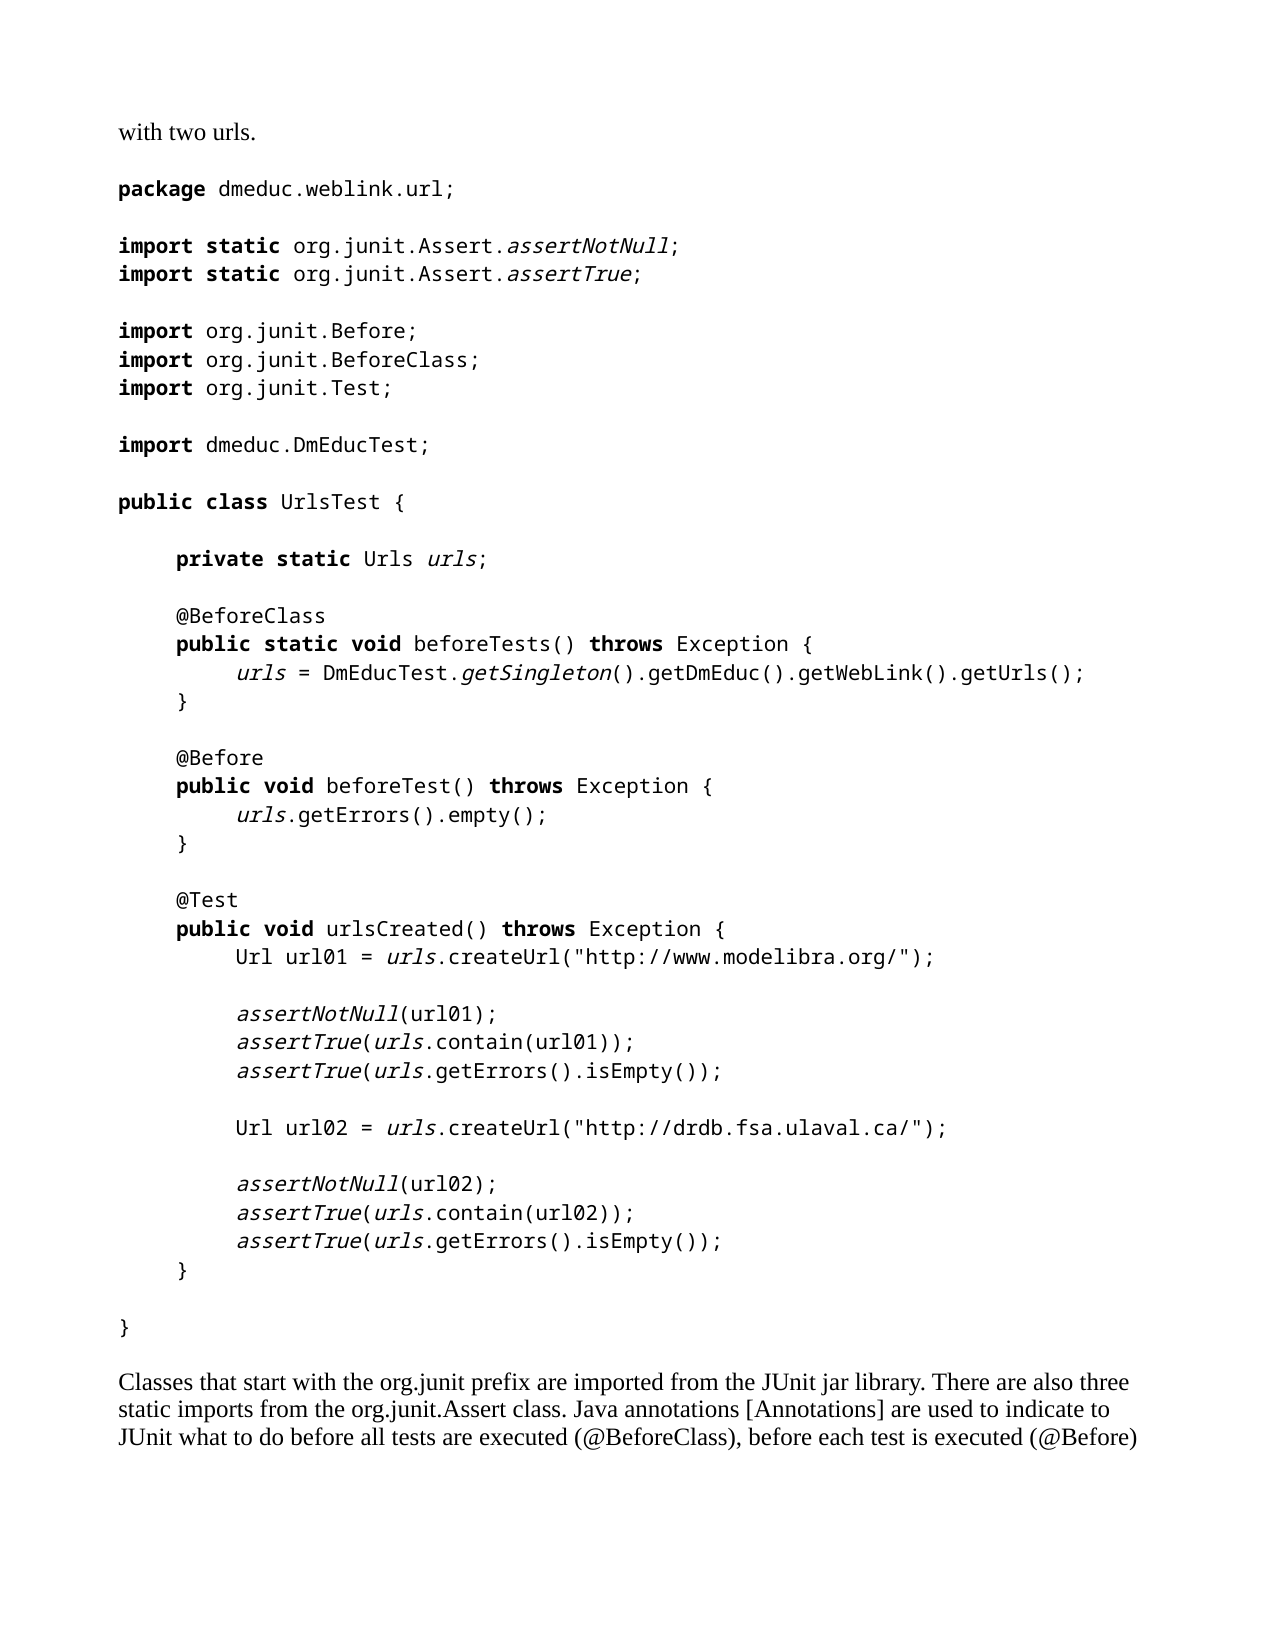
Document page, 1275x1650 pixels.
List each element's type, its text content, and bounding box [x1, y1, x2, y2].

text Classes that start with the org.junit prefix are imported from the JUnit jar library. There are also three static imports from the org.junit.Assert class. Java annotations [Annotations] are used to indicate to JUnit what to do before all tests are executed (@BeforeClass), before each test is executed (@Before) [118, 1368, 1157, 1451]
text @Test [118, 885, 1157, 914]
text import org.junit.BeforeClass; [118, 345, 1157, 373]
text public void urlsCreated() throws Exception { [118, 914, 1157, 942]
text import dmeduc.DmEducTest; [118, 430, 1157, 459]
text } [118, 828, 1157, 857]
text assertTrue(urls.contain(url01)); [118, 1027, 1157, 1056]
text assertNotNull(url02); [118, 1169, 1157, 1198]
text } [118, 686, 1157, 714]
text } [118, 1255, 1157, 1283]
text Url url01 = urls.createUrl("http://www.modelibra.org/"); [118, 942, 1157, 971]
text urls.getErrors().empty(); [118, 800, 1157, 828]
text assertNotNull(url01); [118, 999, 1157, 1027]
text @Before [118, 743, 1157, 771]
text urls = DmEducTest.getSingleton().getDmEduc().getWebLink().getUrls(); [118, 658, 1157, 686]
text } [118, 1312, 1157, 1340]
text private static Urls urls; [118, 544, 1157, 572]
text assertTrue(urls.getErrors().isEmpty()); [118, 1056, 1157, 1084]
text assertTrue(urls.getErrors().isEmpty()); [118, 1226, 1157, 1255]
text @BeforeClass [118, 601, 1157, 629]
text public class UrlsTest { [118, 487, 1157, 516]
text public static void beforeTests() throws Exception { [118, 629, 1157, 658]
text package dmeduc.weblink.url; [118, 174, 1157, 203]
text import org.junit.Test; [118, 373, 1157, 402]
text Url url02 = urls.createUrl("http://drdb.fsa.ulaval.ca/"); [118, 1113, 1157, 1141]
text with two urls. [118, 118, 1157, 146]
text assertTrue(urls.contain(url02)); [118, 1198, 1157, 1226]
text import static org.junit.Assert.assertNotNull; [118, 231, 1157, 259]
text public void beforeTest() throws Exception { [118, 771, 1157, 800]
text import static org.junit.Assert.assertTrue; [118, 259, 1157, 288]
text import org.junit.Before; [118, 316, 1157, 345]
